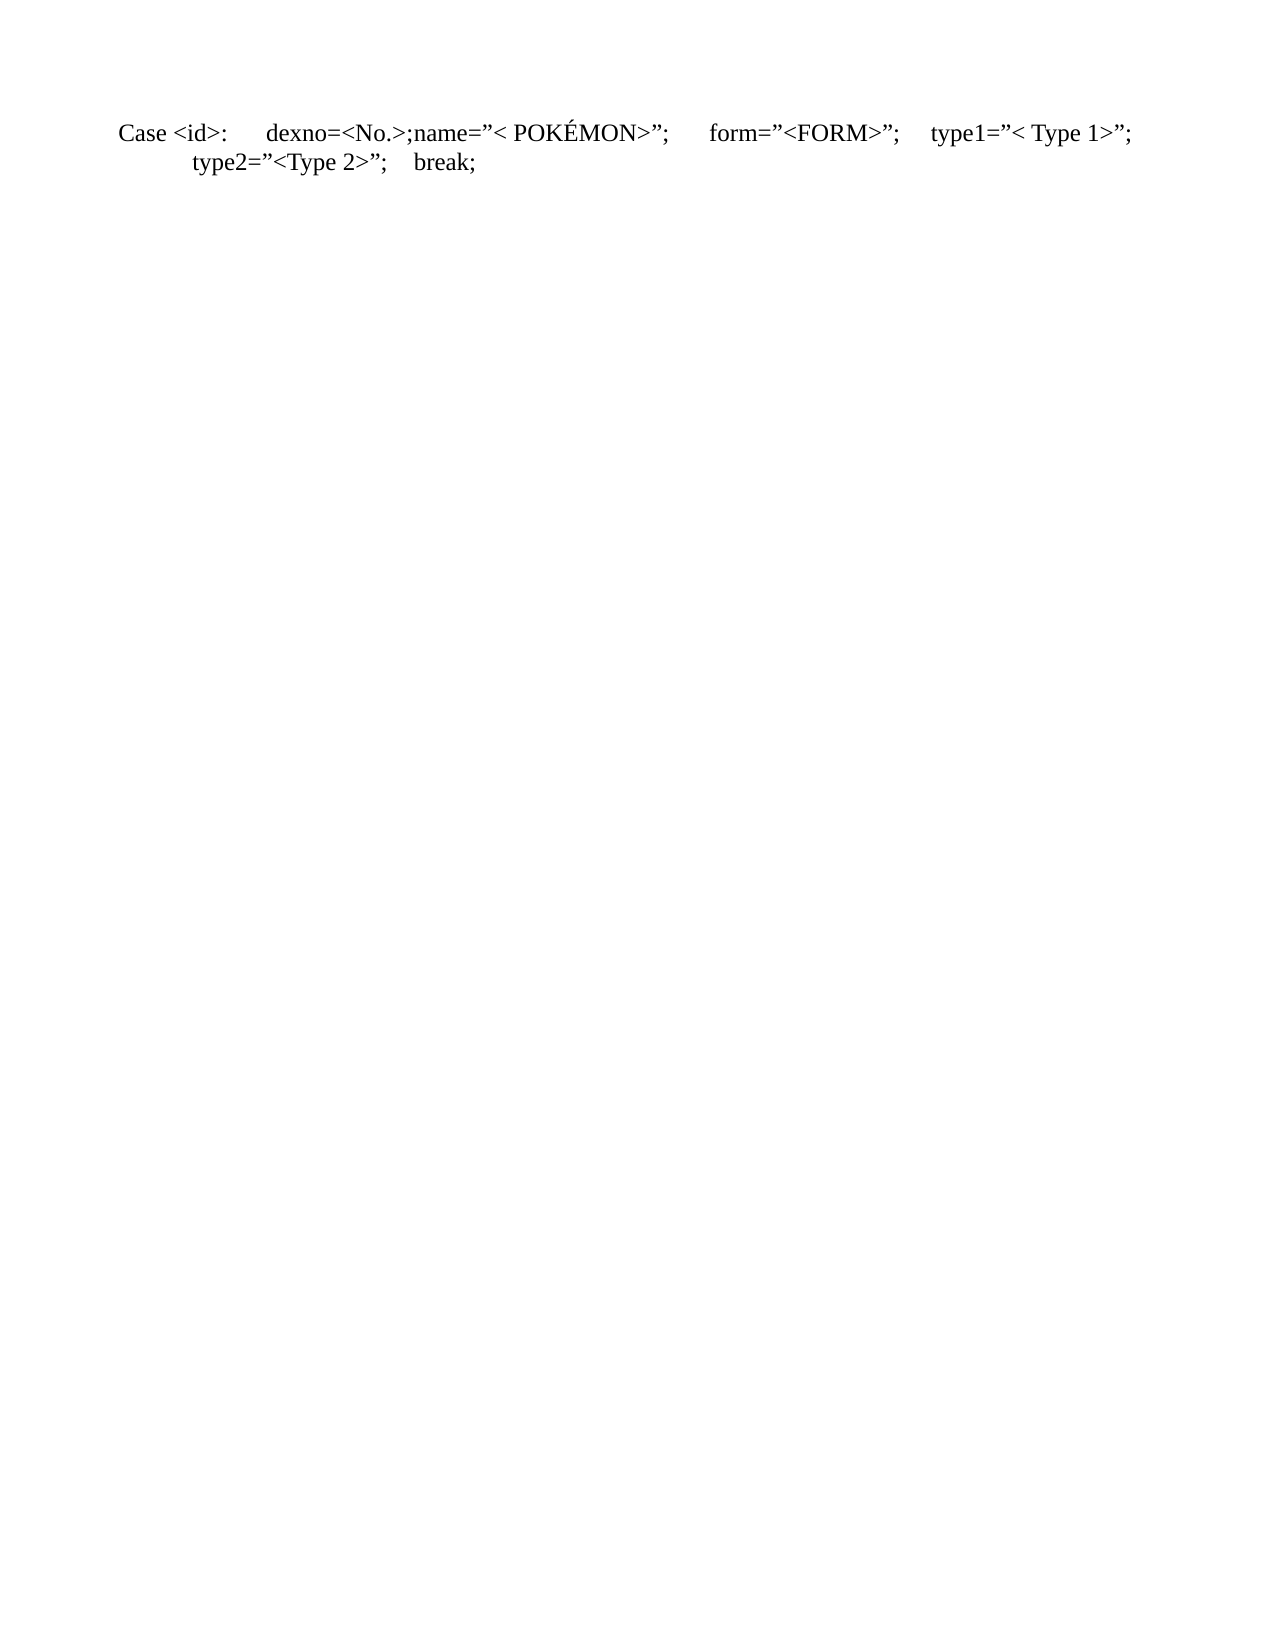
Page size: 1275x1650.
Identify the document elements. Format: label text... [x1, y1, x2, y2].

text Case <id>: dexno=<No.>; name=”< POKÉMON>”; form=”<FORM>”; type1=”< Type 1>”; type2=”<Type 2>”; break; [118, 118, 1157, 176]
